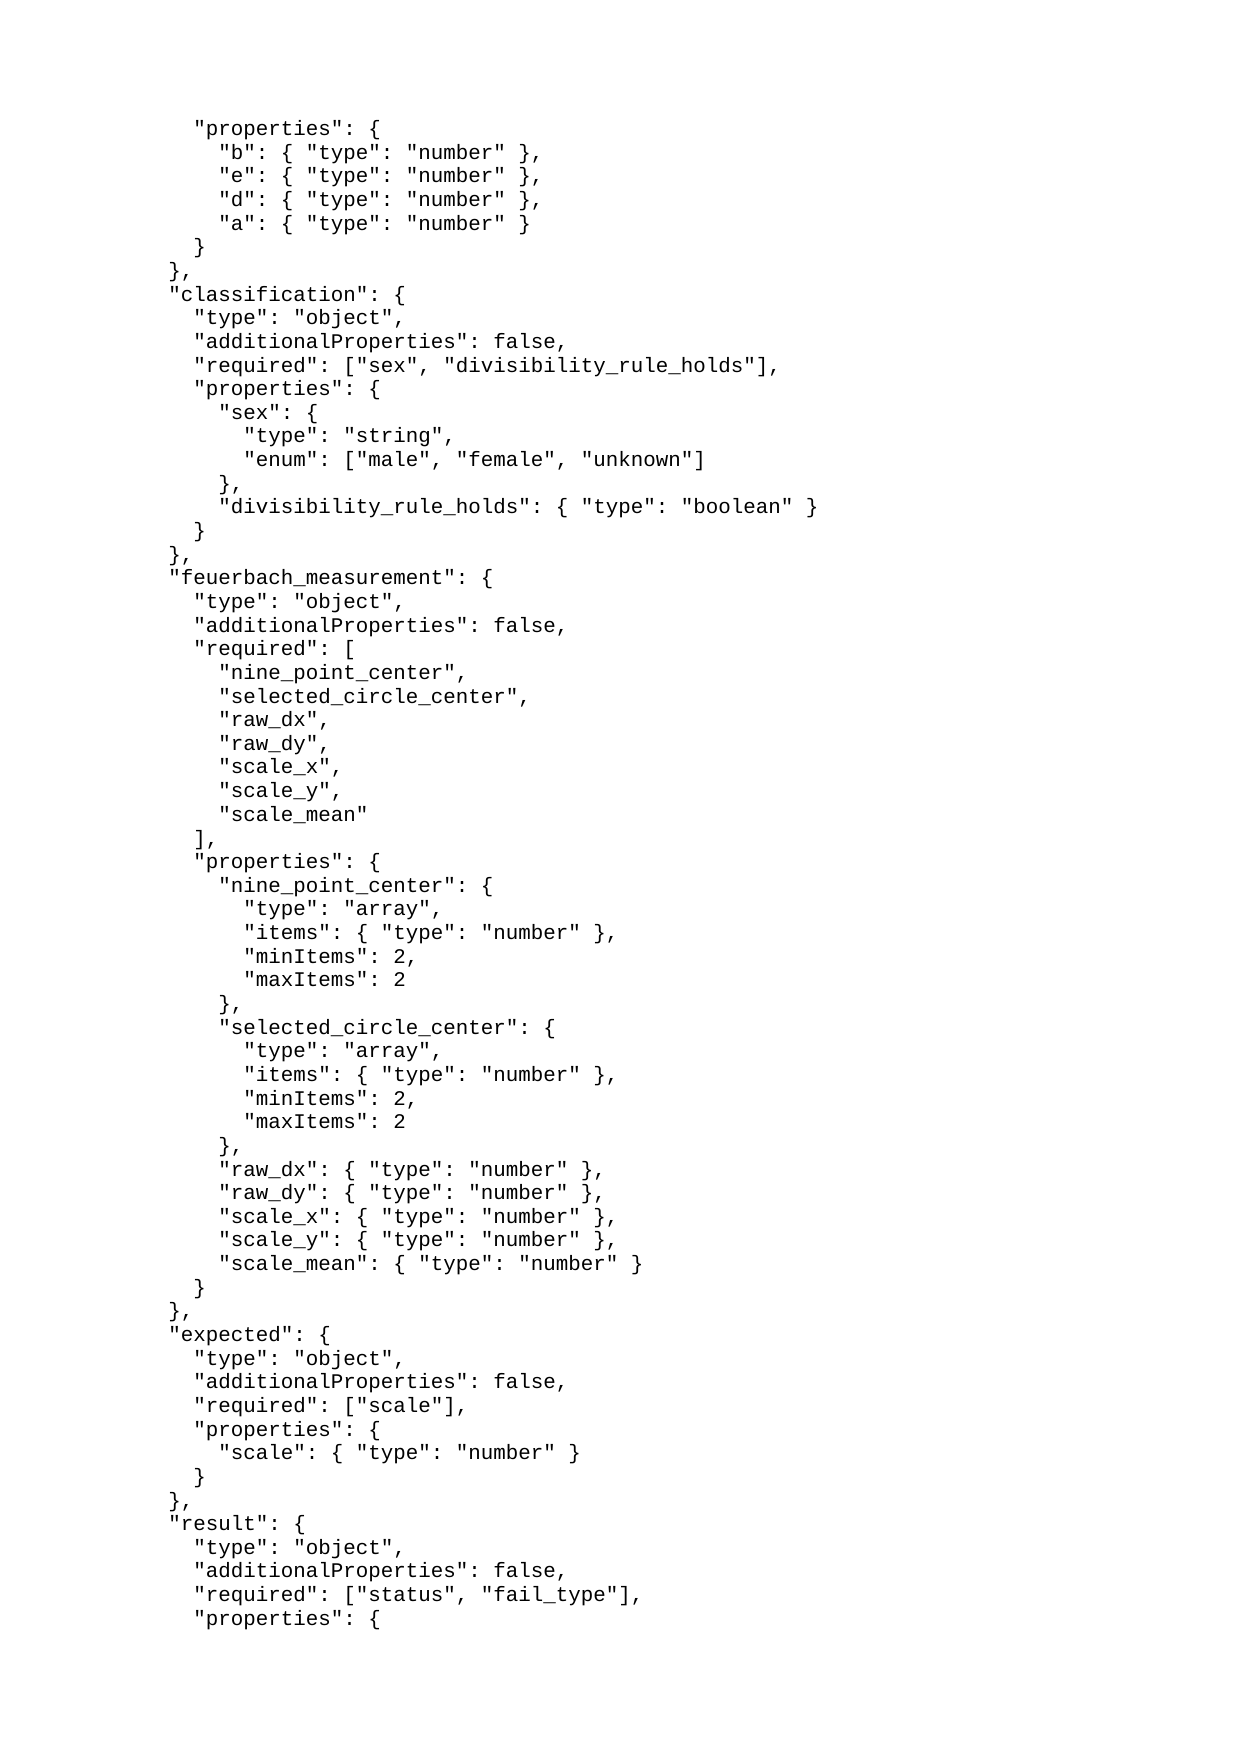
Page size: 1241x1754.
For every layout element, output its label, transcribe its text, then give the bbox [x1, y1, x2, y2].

text } [118, 236, 1122, 260]
text ], [118, 827, 1122, 851]
text "type": "object", [118, 1537, 1122, 1561]
text "divisibility_rule_holds": { "type": "boolean" } [118, 496, 1122, 520]
text "nine_point_center": { [118, 875, 1122, 898]
text "required": ["status", "fail_type"], [118, 1584, 1122, 1608]
text "type": "object", [118, 1348, 1122, 1371]
text "scale_y", [118, 780, 1122, 804]
text "additionalProperties": false, [118, 1561, 1122, 1584]
text } [118, 520, 1122, 544]
text "feuerbach_measurement": { [118, 567, 1122, 591]
text }, [118, 1135, 1122, 1158]
text "type": "string", [118, 426, 1122, 449]
text "result": { [118, 1513, 1122, 1537]
text "properties": { [118, 851, 1122, 875]
text "raw_dy", [118, 733, 1122, 757]
text "scale_mean" [118, 804, 1122, 827]
text "required": ["sex", "divisibility_rule_holds"], [118, 354, 1122, 378]
text "enum": ["male", "female", "unknown"] [118, 449, 1122, 473]
text "minItems": 2, [118, 1088, 1122, 1111]
text "expected": { [118, 1324, 1122, 1348]
text "properties": { [118, 118, 1122, 142]
text } [118, 1277, 1122, 1300]
text "properties": { [118, 1419, 1122, 1442]
text "selected_circle_center", [118, 686, 1122, 709]
text "raw_dx": { "type": "number" }, [118, 1158, 1122, 1182]
text "scale_x": { "type": "number" }, [118, 1206, 1122, 1229]
text "raw_dx", [118, 709, 1122, 733]
text "additionalProperties": false, [118, 615, 1122, 638]
text "items": { "type": "number" }, [118, 922, 1122, 946]
text "maxItems": 2 [118, 969, 1122, 993]
text "additionalProperties": false, [118, 331, 1122, 354]
text "a": { "type": "number" } [118, 213, 1122, 236]
text }, [118, 260, 1122, 284]
text "d": { "type": "number" }, [118, 189, 1122, 213]
text "required": ["scale"], [118, 1395, 1122, 1419]
text "type": "array", [118, 1040, 1122, 1064]
text }, [118, 1300, 1122, 1324]
text }, [118, 1489, 1122, 1513]
text "items": { "type": "number" }, [118, 1064, 1122, 1088]
text "properties": { [118, 1608, 1122, 1631]
text "b": { "type": "number" }, [118, 142, 1122, 165]
text "scale_x", [118, 757, 1122, 780]
text "required": [ [118, 638, 1122, 662]
text "type": "array", [118, 898, 1122, 922]
text "additionalProperties": false, [118, 1371, 1122, 1395]
text }, [118, 473, 1122, 496]
text "nine_point_center", [118, 662, 1122, 686]
text "scale": { "type": "number" } [118, 1442, 1122, 1466]
text }, [118, 544, 1122, 567]
text "classification": { [118, 284, 1122, 307]
text "selected_circle_center": { [118, 1017, 1122, 1040]
text }, [118, 993, 1122, 1017]
text "type": "object", [118, 307, 1122, 331]
text } [118, 1466, 1122, 1489]
text "e": { "type": "number" }, [118, 165, 1122, 189]
text "sex": { [118, 402, 1122, 426]
text "scale_mean": { "type": "number" } [118, 1253, 1122, 1277]
text "maxItems": 2 [118, 1111, 1122, 1135]
text "minItems": 2, [118, 946, 1122, 969]
text "type": "object", [118, 591, 1122, 615]
text "raw_dy": { "type": "number" }, [118, 1182, 1122, 1206]
text "properties": { [118, 378, 1122, 402]
text "scale_y": { "type": "number" }, [118, 1229, 1122, 1253]
